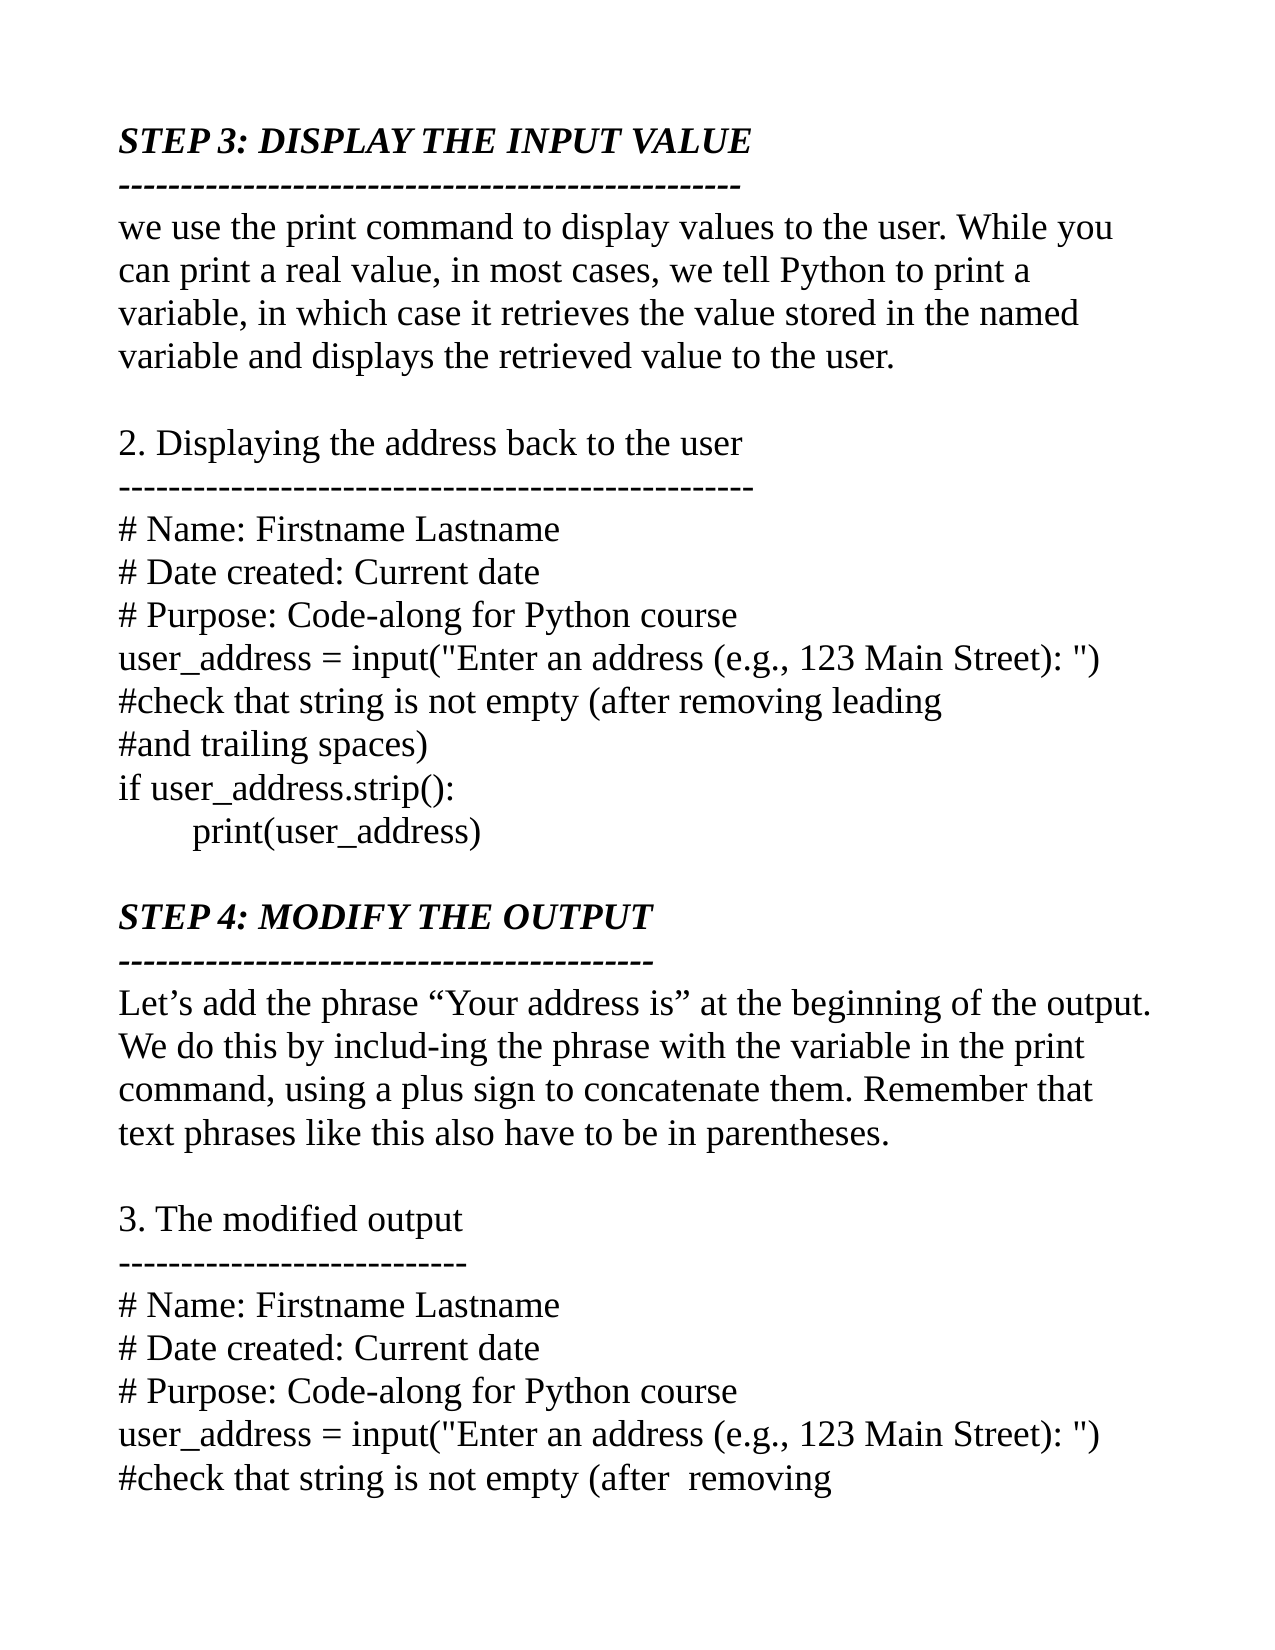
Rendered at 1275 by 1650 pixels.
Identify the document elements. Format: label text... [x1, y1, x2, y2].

text #check that string is not empty (after removing [118, 1455, 1157, 1498]
text #and trailing spaces) [118, 722, 1157, 765]
text # Date created: Current date [118, 1326, 1157, 1369]
text ---------------------------- [118, 1239, 1157, 1282]
text 3. The modified output [118, 1196, 1157, 1239]
text # Purpose: Code-­along for Python course [118, 1369, 1157, 1412]
text #check that string is not empty (after removing leading [118, 679, 1157, 722]
text if user_address.strip(): [118, 765, 1157, 808]
text print(user_address) [118, 808, 1157, 851]
text ------------------------------------------- [118, 937, 1157, 981]
text STEP 4: MODIFY THE OUTPUT [118, 894, 1157, 937]
text # Purpose: Code-­along for Python course [118, 592, 1157, 636]
text Let’s add the phrase “Your address is” at the beginning of the output. We do this by includ-ing the phrase with the variable in the print command, using a plus sign to concatenate them. Remember that text phrases like this also have to be in parentheses. [118, 981, 1157, 1153]
text STEP 3: DISPLAY THE INPUT VALUE [118, 118, 1157, 161]
text # Name: Firstname Lastname [118, 506, 1157, 549]
text 2. Displaying the address back to the user [118, 420, 1157, 463]
text -------------------------------------------------- [118, 161, 1157, 204]
text we use the print command to display values to the user. While you can print a real value, in most cases, we tell Python to print a variable, in which case it retrieves the value stored in the named variable and displays the retrieved value to the user. [118, 204, 1157, 377]
text # Name: Firstname Lastname [118, 1282, 1157, 1326]
text user_address = input("Enter an address (e.g., 123 Main Street): ") [118, 1412, 1157, 1455]
text # Date created: Current date [118, 549, 1157, 592]
text user_address = input("Enter an address (e.g., 123 Main Street): ") [118, 636, 1157, 679]
text --------------------------------------------------- [118, 463, 1157, 506]
